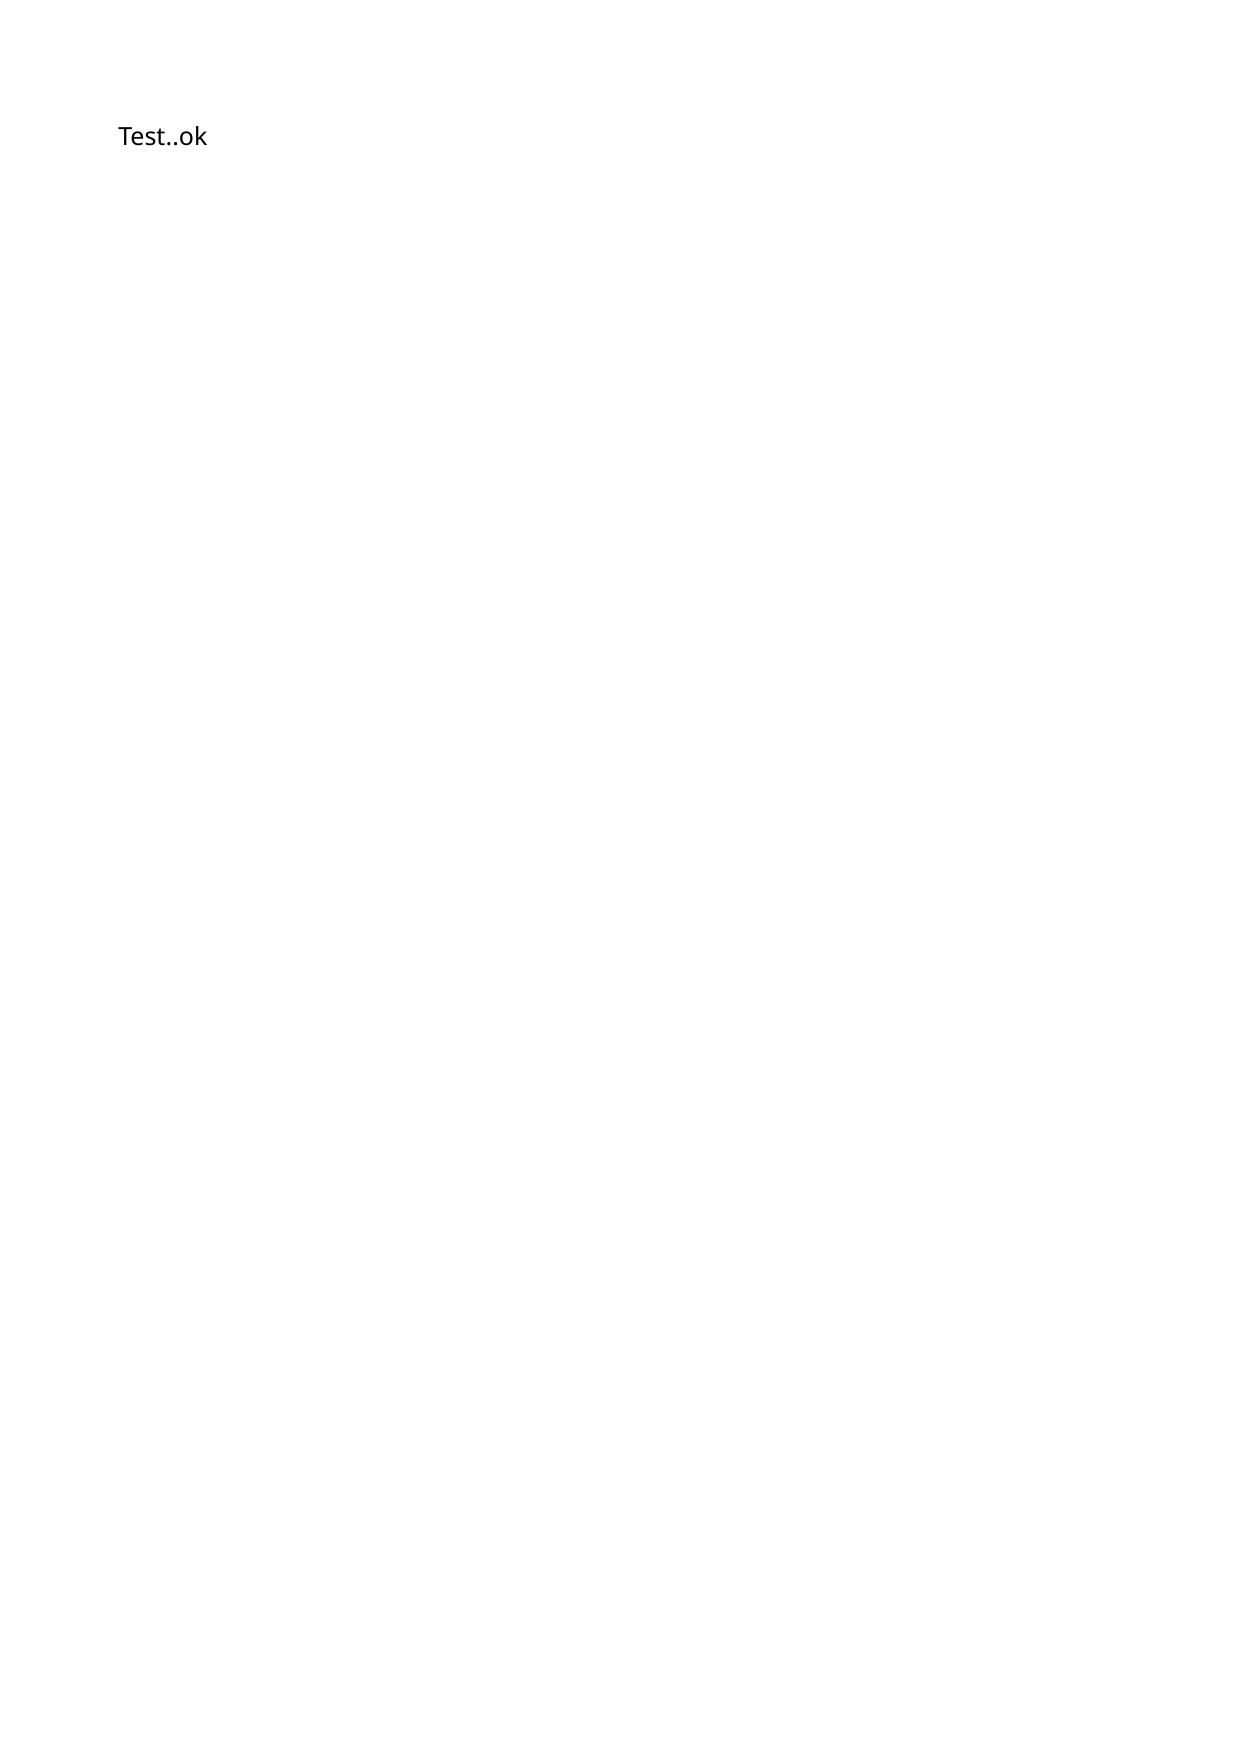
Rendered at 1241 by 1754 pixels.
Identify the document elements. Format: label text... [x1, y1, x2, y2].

text Test..ok [118, 118, 1122, 152]
